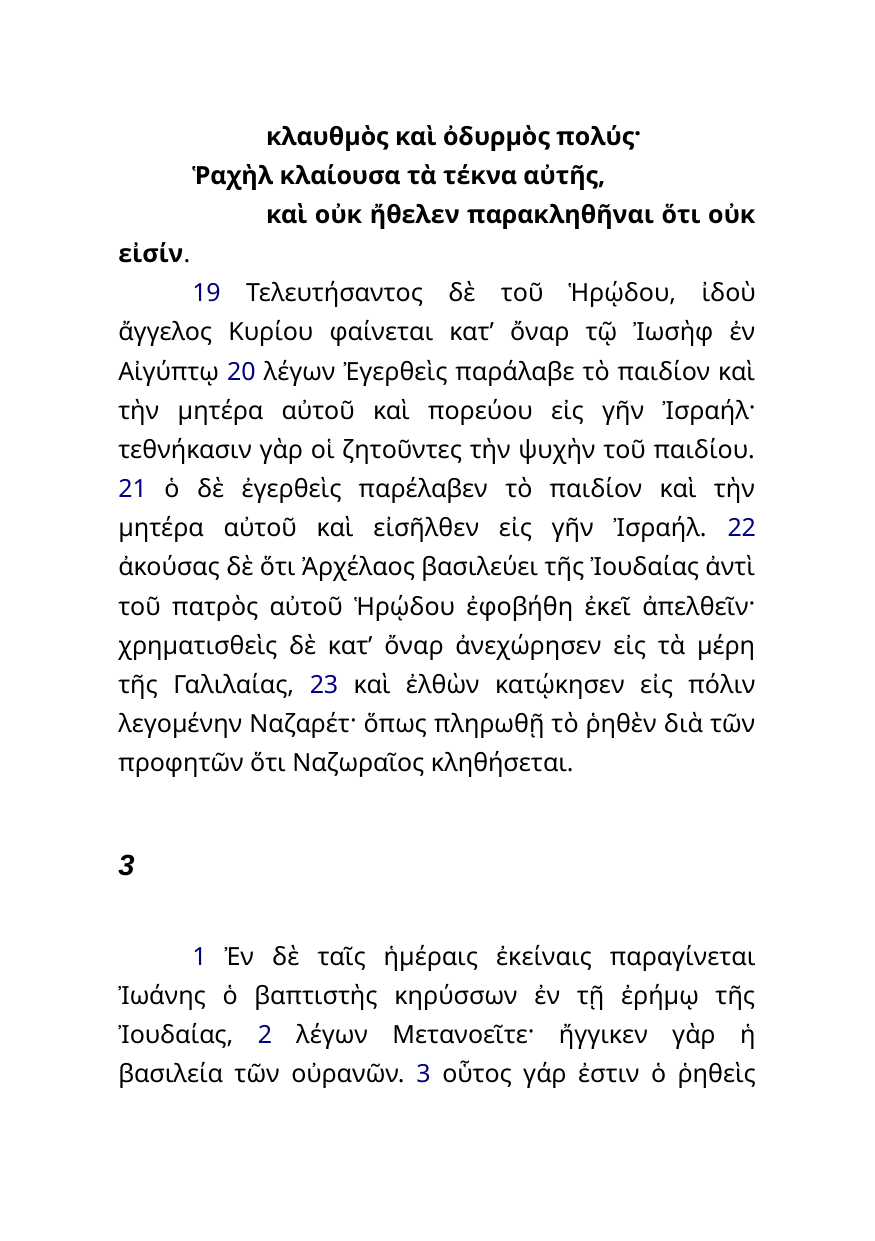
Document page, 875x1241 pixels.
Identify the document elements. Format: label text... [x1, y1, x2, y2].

text Ῥαχὴλ κλαίουσα τὰ τέκνα αὐτῆς, [118, 157, 756, 191]
text κλαυθμὸς καὶ ὀδυρμὸς πολύς· [118, 118, 756, 152]
text 19 Τελευτήσαντος δὲ τοῦ Ἡρῴδου, ἰδοὺ ἄγγελος Κυρίου φαίνεται κατ’ ὄναρ τῷ Ἰωσὴφ ἐν Αἰγύπτῳ 20 λέγων Ἐγερθεὶς παράλαβε τὸ παιδίον καὶ τὴν μητέρα αὐτοῦ καὶ πορεύου εἰς γῆν Ἰσραήλ· τεθνήκασιν γὰρ οἱ ζητοῦντες τὴν ψυχὴν τοῦ παιδίου. 21 ὁ δὲ ἐγερθεὶς παρέλαβεν τὸ παιδίον καὶ τὴν μητέρα αὐτοῦ καὶ εἰσῆλθεν εἰς γῆν Ἰσραήλ. 22 ἀκούσας δὲ ὅτι Ἀρχέλαος βασιλεύει τῆς Ἰουδαίας ἀντὶ τοῦ πατρὸς αὐτοῦ Ἡρῴδου ἐφοβήθη ἐκεῖ ἀπελθεῖν· χρηματισθεὶς δὲ κατ’ ὄναρ ἀνεχώρησεν εἰς τὰ μέρη τῆς Γαλιλαίας, 23 καὶ ἐλθὼν κατῴκησεν εἰς πόλιν λεγομένην Ναζαρέτ· ὅπως πληρωθῇ τὸ ῥηθὲν διὰ τῶν προφητῶν ὅτι Ναζωραῖος κληθήσεται. [118, 275, 756, 779]
text καὶ οὐκ ἤθελεν παρακληθῆναι ὅτι οὐκ εἰσίν. [118, 196, 756, 270]
text 1 Ἐν δὲ ταῖς ἡμέραις ἐκείναις παραγίνεται Ἰωάνης ὁ βαπτιστὴς κηρύσσων ἐν τῇ ἐρήμῳ τῆς Ἰουδαίας, 2 λέγων Μετανοεῖτε· ἤγγικεν γὰρ ἡ βασιλεία τῶν οὐρανῶν. 3 οὗτος γάρ ἐστιν ὁ ῥηθεὶς [118, 938, 756, 1090]
subtitle 3 [118, 848, 756, 882]
